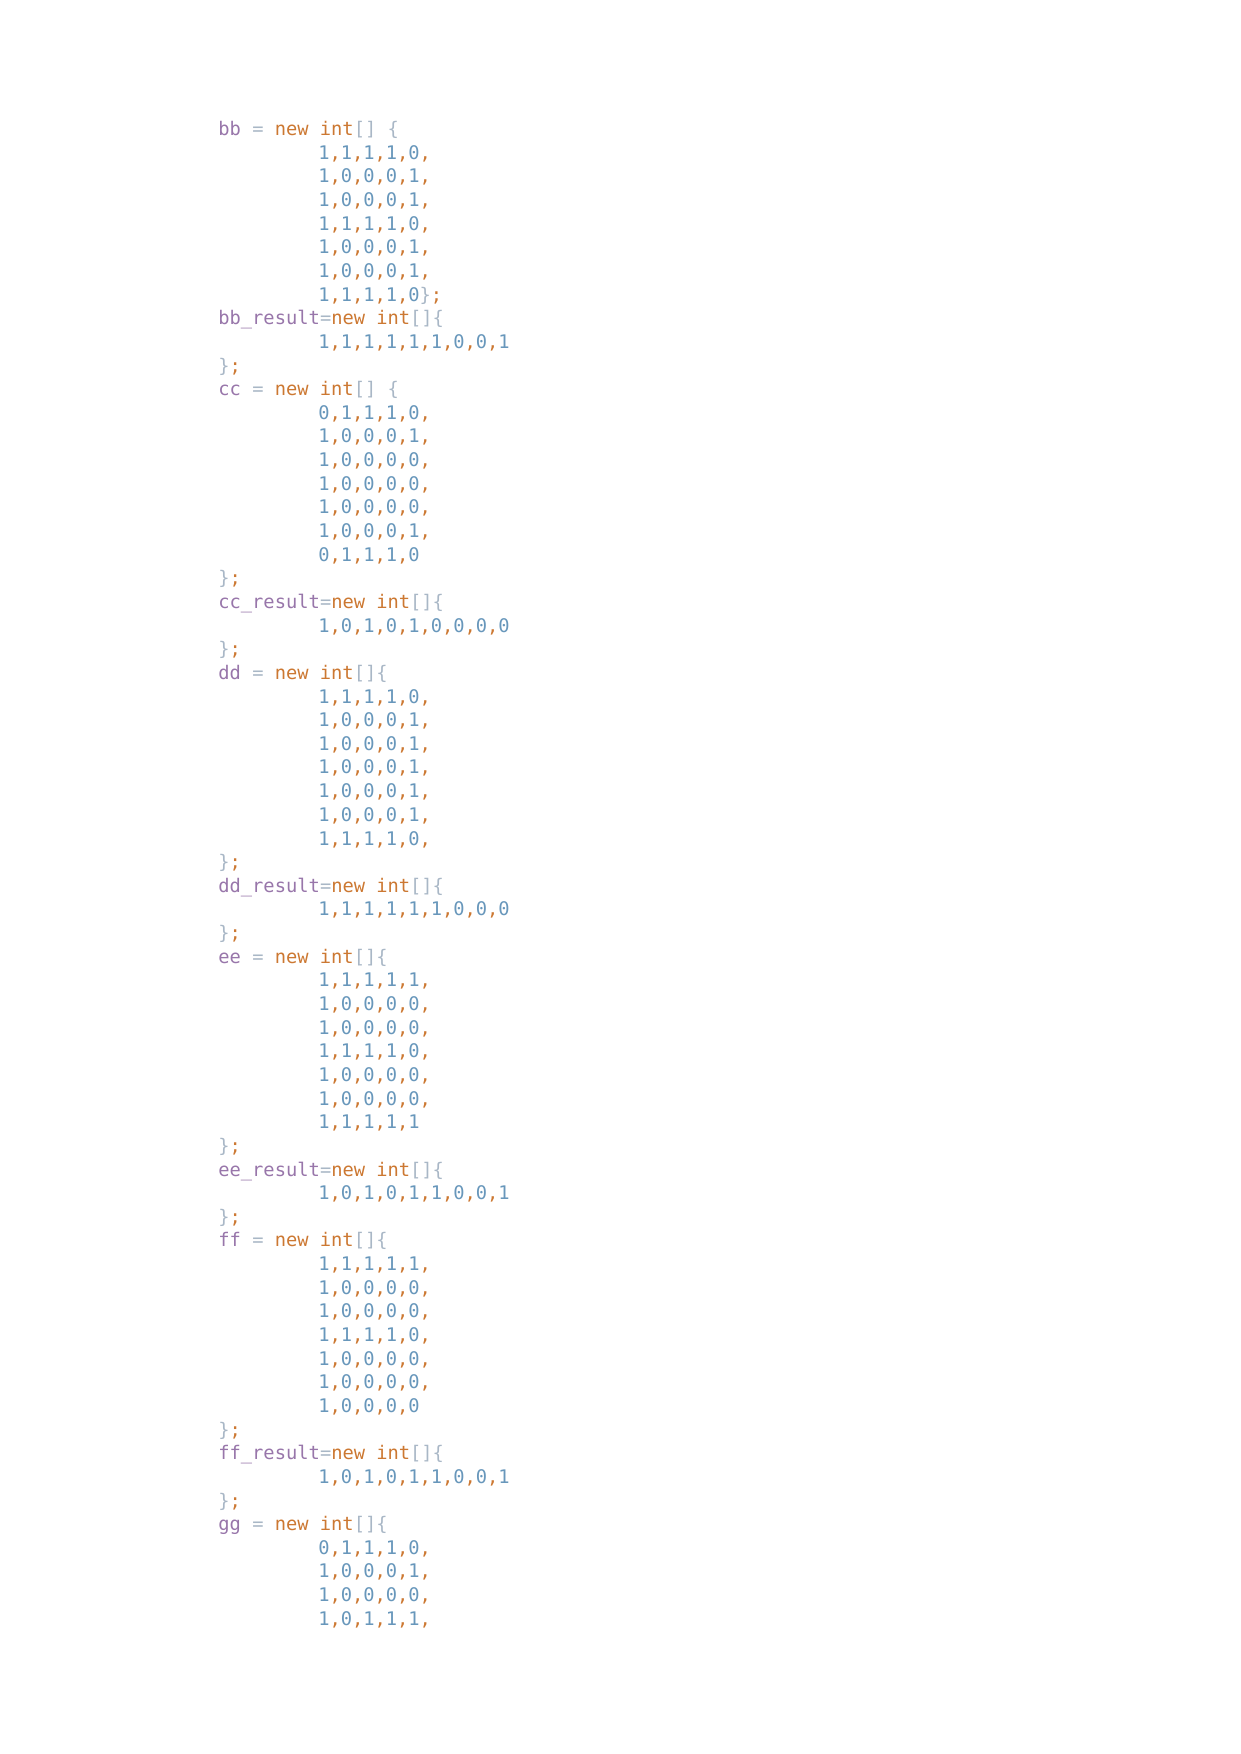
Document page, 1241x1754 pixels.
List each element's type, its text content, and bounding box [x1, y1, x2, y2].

text 1,0,0,0,0, [118, 1277, 1122, 1300]
text 1,0,0,0,0, [118, 1371, 1122, 1395]
text 1,1,1,1,1,1,0,0,0 [118, 898, 1122, 922]
text 1,0,0,0,0, [118, 1300, 1122, 1324]
text ee = new int[]{ [118, 946, 1122, 969]
text }; [118, 1135, 1122, 1158]
text 1,1,1,1,1, [118, 1253, 1122, 1277]
text 1,1,1,1,0}; [118, 284, 1122, 307]
text 1,0,0,0,0, [118, 1088, 1122, 1111]
text 1,1,1,1,0, [118, 686, 1122, 709]
text 1,1,1,1,0, [118, 827, 1122, 851]
text 1,1,1,1,1,1,0,0,1 [118, 331, 1122, 354]
text 1,0,0,0,1, [118, 804, 1122, 827]
text 1,0,0,0,1, [118, 780, 1122, 804]
text 1,0,0,0,1, [118, 165, 1122, 189]
text ff_result=new int[]{ [118, 1442, 1122, 1466]
text 1,0,0,0,0, [118, 1584, 1122, 1608]
text 1,0,0,0,1, [118, 1561, 1122, 1584]
text 1,0,0,0,0 [118, 1395, 1122, 1419]
text 1,0,0,0,1, [118, 757, 1122, 780]
text }; [118, 851, 1122, 875]
text 1,0,1,0,1,1,0,0,1 [118, 1182, 1122, 1206]
text 1,0,0,0,0, [118, 496, 1122, 520]
text 1,0,1,0,1,0,0,0,0 [118, 615, 1122, 638]
text cc = new int[] { [118, 378, 1122, 402]
text 1,0,1,0,1,1,0,0,1 [118, 1466, 1122, 1489]
text }; [118, 1489, 1122, 1513]
text 1,0,0,0,0, [118, 993, 1122, 1017]
text 1,0,0,0,1, [118, 189, 1122, 213]
text 1,1,1,1,1, [118, 969, 1122, 993]
text 1,1,1,1,0, [118, 1040, 1122, 1064]
text 1,0,0,0,1, [118, 520, 1122, 544]
text }; [118, 1419, 1122, 1442]
text 1,0,0,0,1, [118, 709, 1122, 733]
text 0,1,1,1,0 [118, 544, 1122, 567]
text 1,0,0,0,0, [118, 1064, 1122, 1088]
text 1,1,1,1,1 [118, 1111, 1122, 1135]
text 0,1,1,1,0, [118, 1537, 1122, 1561]
text bb = new int[] { [118, 118, 1122, 142]
text 1,0,0,0,1, [118, 236, 1122, 260]
text 1,0,1,1,1, [118, 1608, 1122, 1631]
text 1,0,0,0,1, [118, 733, 1122, 757]
text dd = new int[]{ [118, 662, 1122, 686]
text ff = new int[]{ [118, 1229, 1122, 1253]
text 1,0,0,0,0, [118, 449, 1122, 473]
text 1,0,0,0,0, [118, 1017, 1122, 1040]
text }; [118, 1206, 1122, 1229]
text 1,0,0,0,0, [118, 473, 1122, 496]
text bb_result=new int[]{ [118, 307, 1122, 331]
text 1,1,1,1,0, [118, 142, 1122, 165]
text }; [118, 354, 1122, 378]
text 1,0,0,0,1, [118, 426, 1122, 449]
text 1,0,0,0,0, [118, 1348, 1122, 1371]
text dd_result=new int[]{ [118, 875, 1122, 898]
text cc_result=new int[]{ [118, 591, 1122, 615]
text ee_result=new int[]{ [118, 1158, 1122, 1182]
text 1,0,0,0,1, [118, 260, 1122, 284]
text 0,1,1,1,0, [118, 402, 1122, 426]
text }; [118, 567, 1122, 591]
text }; [118, 638, 1122, 662]
text 1,1,1,1,0, [118, 213, 1122, 236]
text gg = new int[]{ [118, 1513, 1122, 1537]
text 1,1,1,1,0, [118, 1324, 1122, 1348]
text }; [118, 922, 1122, 946]
